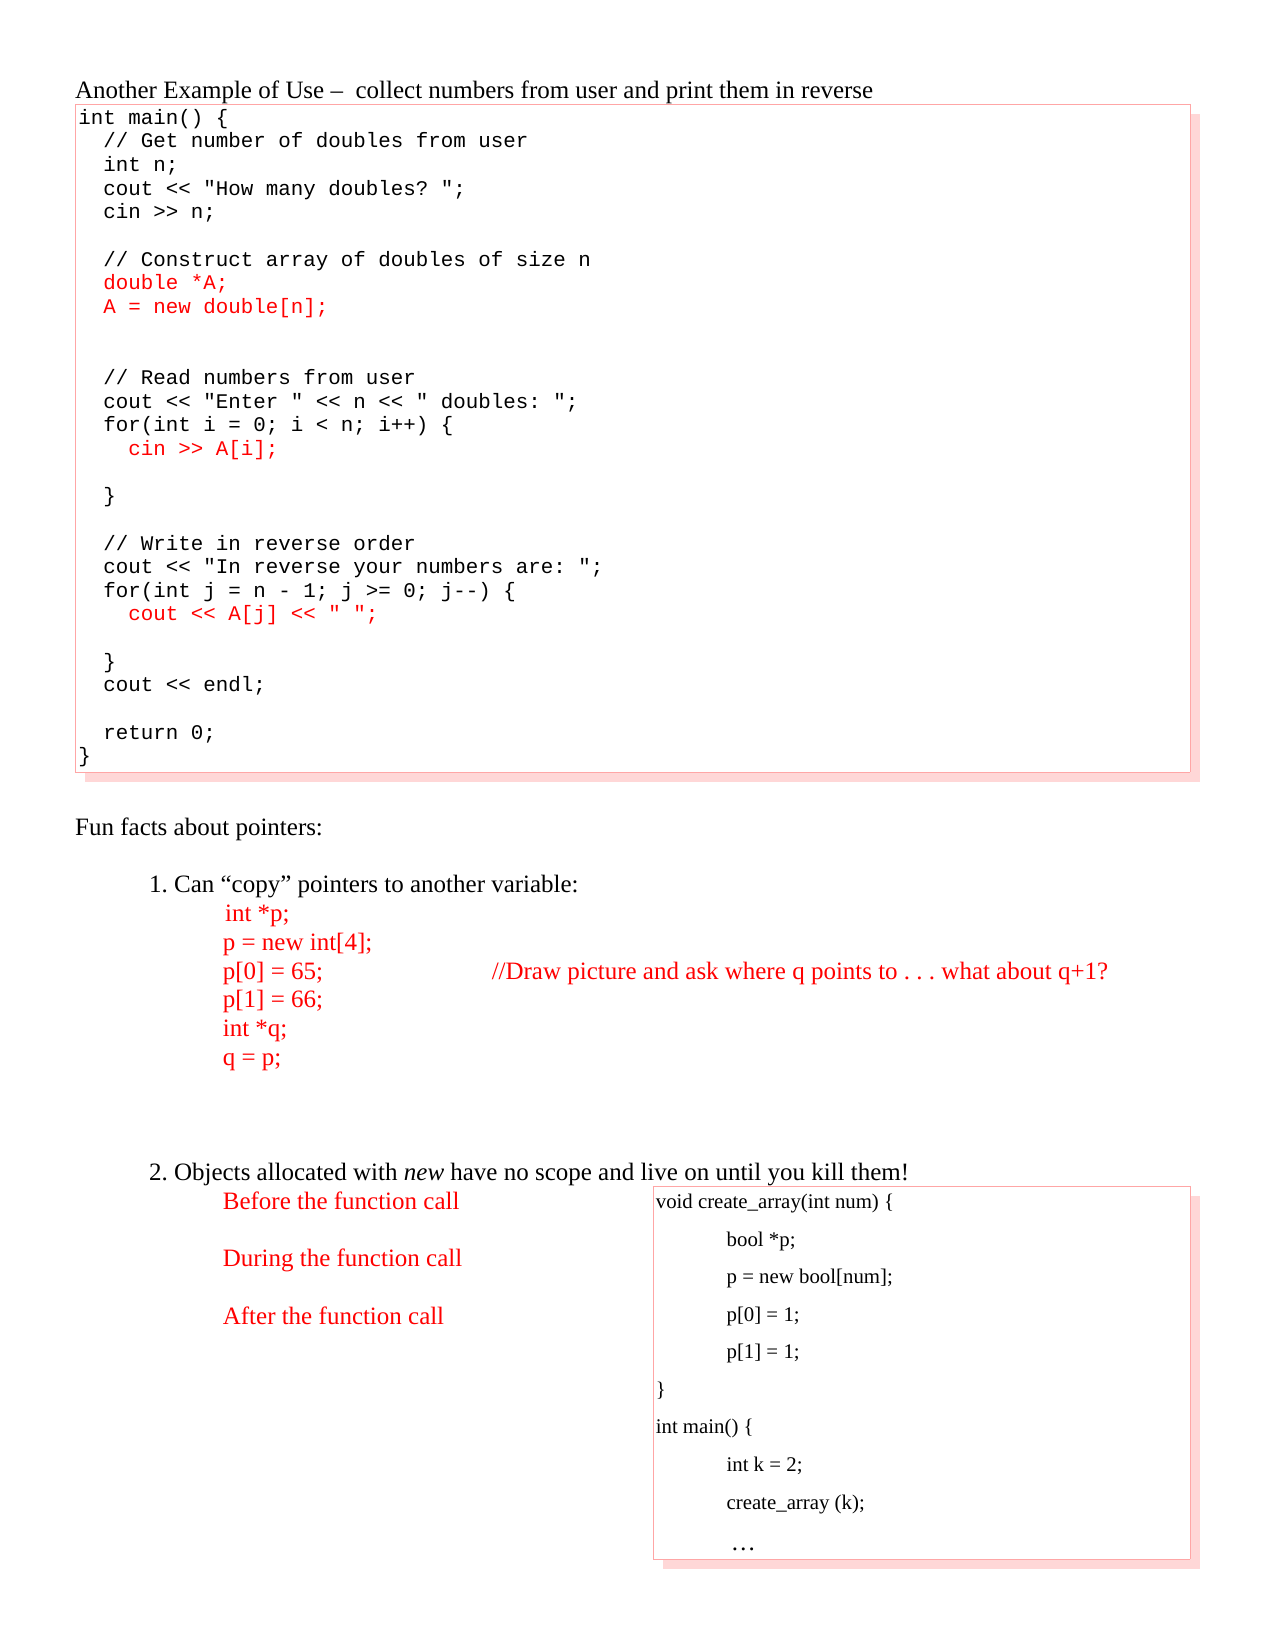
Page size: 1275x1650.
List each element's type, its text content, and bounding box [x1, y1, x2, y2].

text Another Example of Use – collect numbers from user and print them in reverse [75, 75, 1200, 104]
text 1. Can “copy” pointers to another variable: [75, 869, 1200, 898]
text cout << A[j] << " "; [76, 600, 1189, 627]
text int main() { [76, 105, 1189, 127]
text return 0; [76, 718, 1189, 742]
text cin >> n; [76, 198, 1189, 225]
text 2. Objects allocated with new have no scope and live on until you kill them! [75, 1157, 1200, 1186]
text p[1] = 1; [654, 1336, 1189, 1366]
text After the function call [75, 1301, 622, 1329]
text // Get number of doubles from user [76, 127, 1189, 151]
text p = new int[4]; [75, 927, 1200, 956]
text int *p; [75, 898, 1200, 927]
text cout << endl; [76, 671, 1189, 698]
text void create_array(int num) { [654, 1187, 1189, 1216]
text int main() { [654, 1411, 1189, 1442]
text int n; [76, 151, 1189, 175]
text p[1] = 66; [75, 984, 1200, 1013]
text p = new bool[num]; [654, 1261, 1189, 1291]
text cin >> A[i]; [76, 435, 1189, 462]
text } [76, 648, 1189, 671]
text for(int j = n - 1; j >= 0; j--) { [76, 577, 1189, 600]
text p[0] = 65; //Draw picture and ask where q points to . . . what about q+1? [75, 956, 1200, 984]
text int k = 2; [654, 1449, 1189, 1479]
text create_array (k); [654, 1487, 1189, 1517]
text for(int i = 0; i < n; i++) { [76, 411, 1189, 435]
text Before the function call [75, 1186, 622, 1214]
text int *q; [75, 1013, 1200, 1042]
text During the function call [75, 1243, 622, 1272]
text // Write in reverse order [76, 529, 1189, 553]
text … [654, 1524, 1189, 1559]
text // Construct array of doubles of size n [76, 246, 1189, 269]
text } [76, 482, 1189, 509]
text cout << "How many doubles? "; [76, 175, 1189, 198]
text cout << "In reverse your numbers are: "; [76, 553, 1189, 577]
text Fun facts about pointers: [75, 812, 1200, 841]
text p[0] = 1; [654, 1298, 1189, 1329]
text // Read numbers from user [76, 364, 1189, 387]
text double *A; [76, 269, 1189, 293]
text } [76, 742, 1189, 772]
text } [654, 1374, 1189, 1404]
text A = new double[n]; [76, 293, 1189, 320]
text cout << "Enter " << n << " doubles: "; [76, 387, 1189, 411]
text q = p; [75, 1042, 1200, 1071]
text bool *p; [654, 1223, 1189, 1254]
